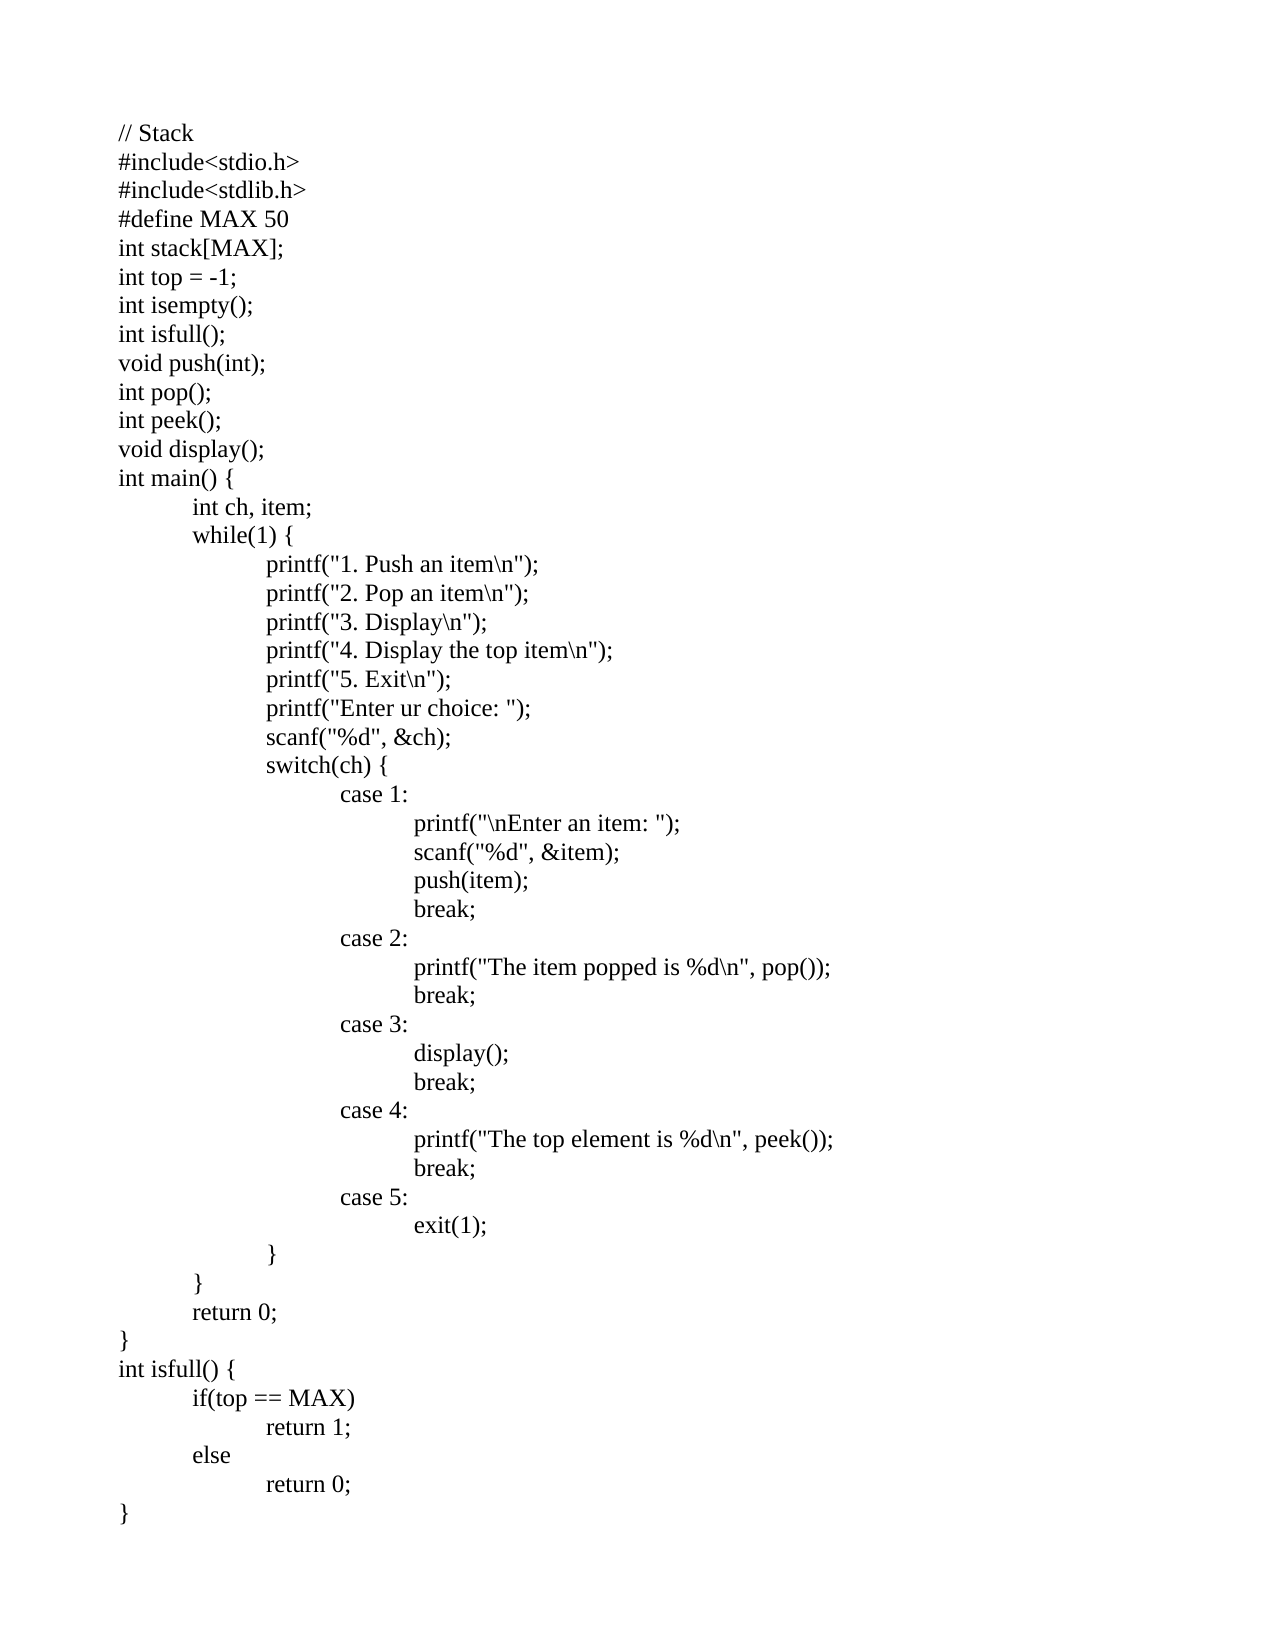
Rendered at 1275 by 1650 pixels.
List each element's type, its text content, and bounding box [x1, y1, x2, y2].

text display(); [118, 1038, 1157, 1067]
text int isfull(); [118, 319, 1157, 348]
text } [118, 1498, 1157, 1527]
text #include<stdlib.h> [118, 176, 1157, 204]
text printf("4. Display the top item\n"); [118, 636, 1157, 664]
text return 1; [118, 1412, 1157, 1441]
text } [118, 1239, 1157, 1268]
text else [118, 1441, 1157, 1469]
text #include<stdio.h> [118, 147, 1157, 176]
text printf("2. Pop an item\n"); [118, 578, 1157, 607]
text int peek(); [118, 406, 1157, 434]
text case 2: [118, 923, 1157, 952]
text int isfull() { [118, 1354, 1157, 1383]
text scanf("%d", &item); [118, 837, 1157, 866]
text int isempty(); [118, 291, 1157, 319]
text int ch, item; [118, 492, 1157, 521]
text switch(ch) { [118, 751, 1157, 779]
text printf("The top element is %d\n", peek()); [118, 1124, 1157, 1153]
text int main() { [118, 463, 1157, 492]
text // Stack [118, 118, 1157, 147]
text void push(int); [118, 348, 1157, 377]
text int top = -1; [118, 262, 1157, 291]
text case 3: [118, 1009, 1157, 1038]
text } [118, 1326, 1157, 1354]
text printf("The item popped is %d\n", pop()); [118, 952, 1157, 981]
text printf("1. Push an item\n"); [118, 549, 1157, 578]
text break; [118, 1067, 1157, 1096]
text printf("Enter ur choice: "); [118, 693, 1157, 722]
text case 4: [118, 1096, 1157, 1124]
text break; [118, 894, 1157, 923]
text printf("\nEnter an item: "); [118, 808, 1157, 837]
text return 0; [118, 1297, 1157, 1326]
text break; [118, 1153, 1157, 1182]
text printf("3. Display\n"); [118, 607, 1157, 636]
text break; [118, 981, 1157, 1009]
text case 1: [118, 779, 1157, 808]
text while(1) { [118, 521, 1157, 549]
text push(item); [118, 866, 1157, 894]
text return 0; [118, 1469, 1157, 1498]
text void display(); [118, 434, 1157, 463]
text scanf("%d", &ch); [118, 722, 1157, 751]
text } [118, 1268, 1157, 1297]
text #define MAX 50 [118, 204, 1157, 233]
text printf("5. Exit\n"); [118, 664, 1157, 693]
text case 5: [118, 1182, 1157, 1211]
text int stack[MAX]; [118, 233, 1157, 262]
text if(top == MAX) [118, 1383, 1157, 1412]
text int pop(); [118, 377, 1157, 406]
text exit(1); [118, 1211, 1157, 1239]
